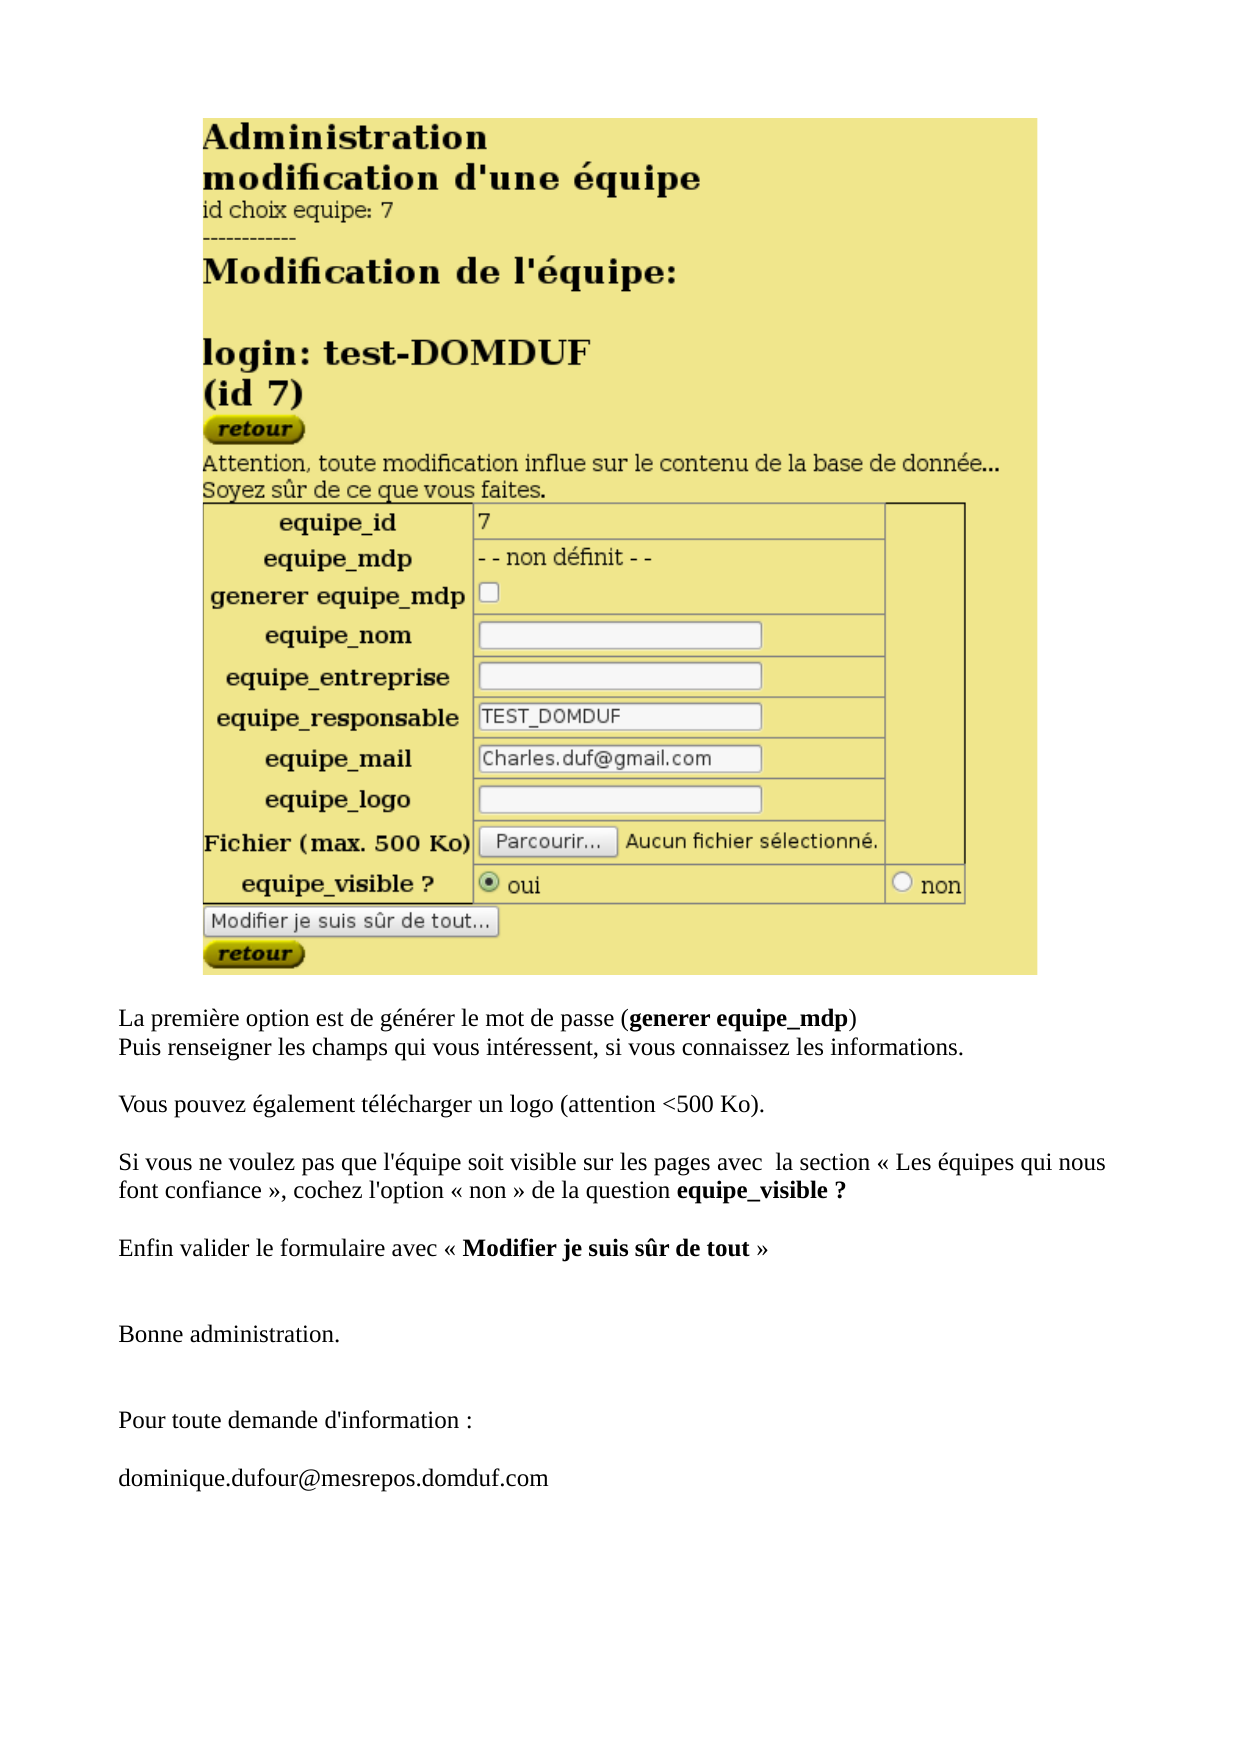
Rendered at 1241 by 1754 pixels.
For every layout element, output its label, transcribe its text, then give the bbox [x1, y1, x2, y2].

text Si vous ne voulez pas que l'équipe soit visible sur les pages avec la section « Les équipes qui nous font confiance », cochez l'option « non » de la question equipe_visible ? [118, 1147, 1122, 1204]
text Vous pouvez également télécharger un logo (attention <500 Ko). [118, 1089, 1122, 1118]
text Enfin valider le formulaire avec « Modifier je suis sûr de tout » [118, 1233, 1122, 1262]
text Pour toute demande d'information : [118, 1406, 1122, 1434]
picture [202, 118, 1038, 975]
text Bonne administration. [118, 1319, 1122, 1348]
text dominique.dufour@mesrepos.domduf.com [118, 1463, 1122, 1492]
text La première option est de générer le mot de passe (generer equipe_mdp) [118, 1003, 1122, 1032]
text Puis renseigner les champs qui vous intéressent, si vous connaissez les informations. [118, 1032, 1122, 1061]
